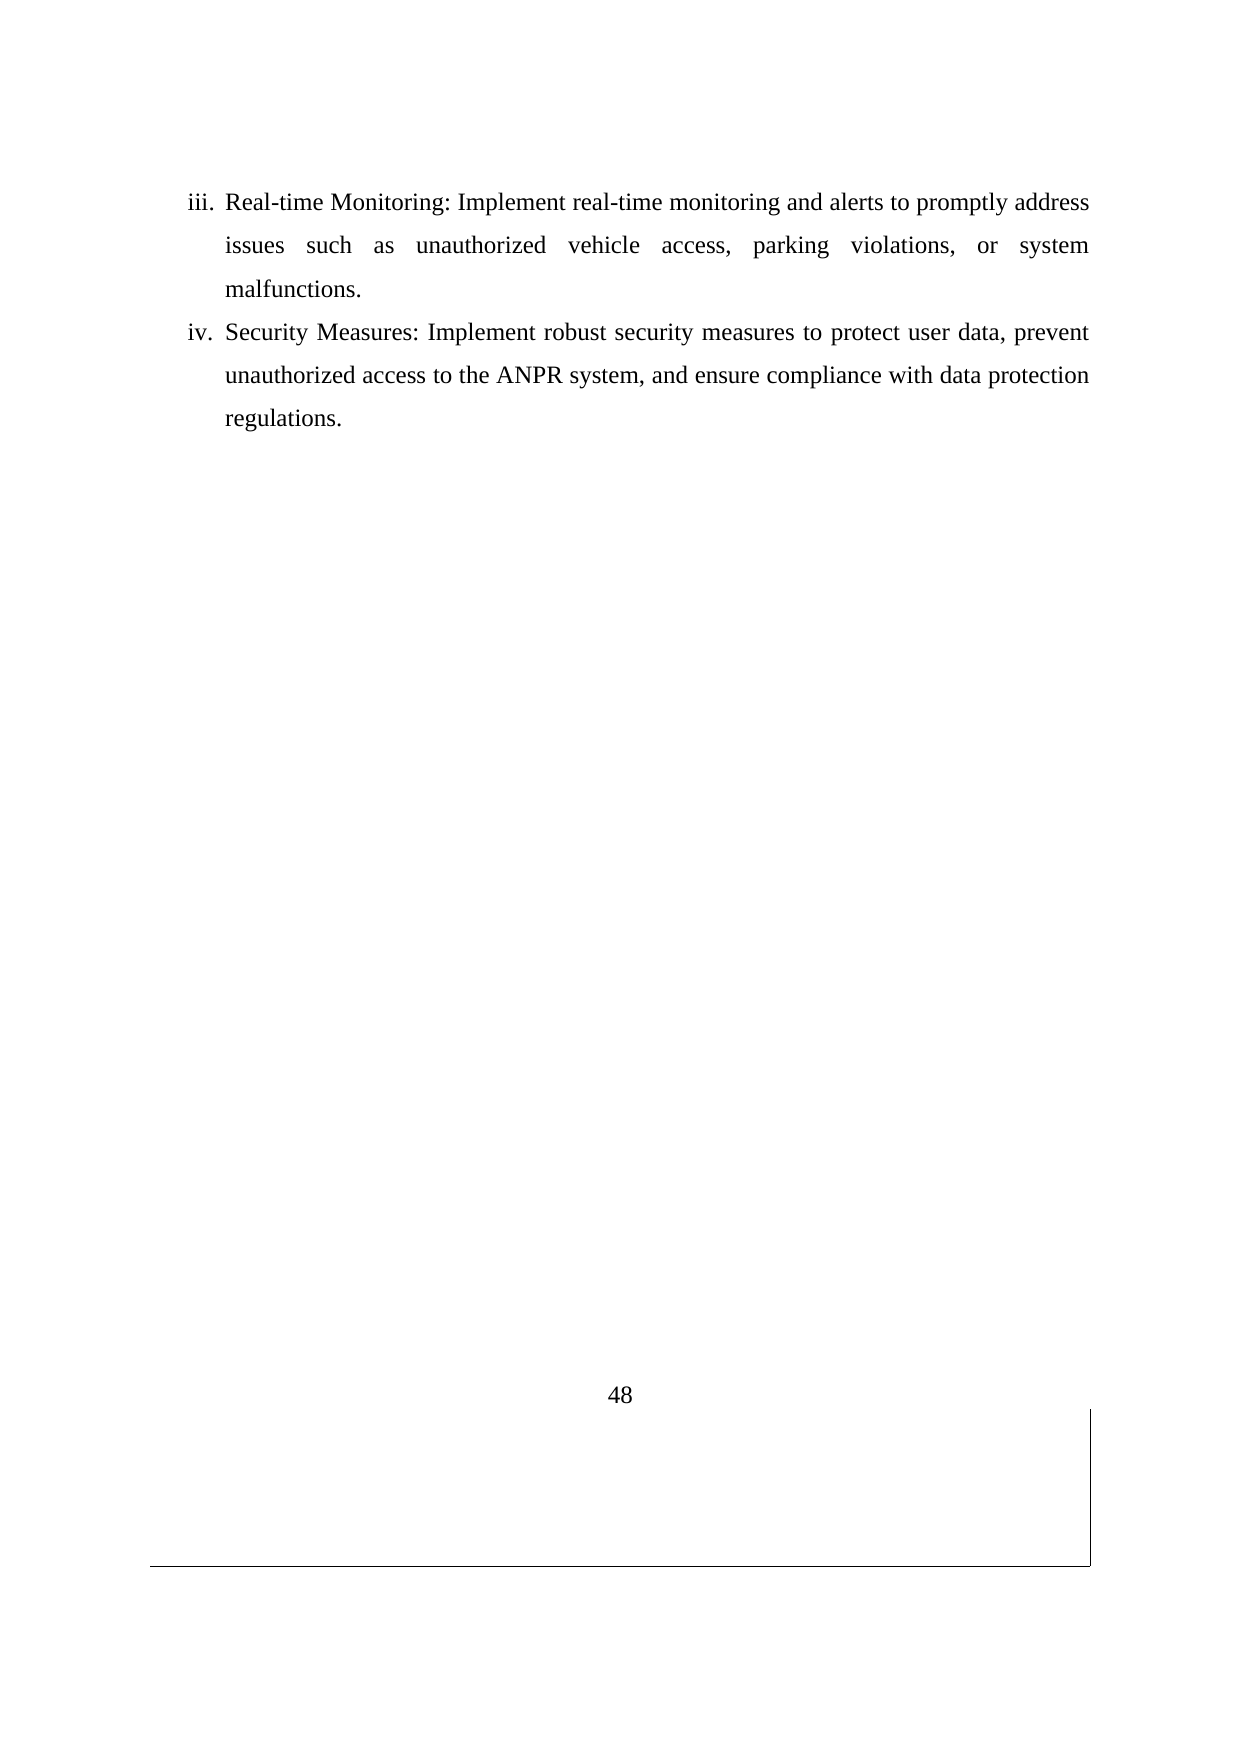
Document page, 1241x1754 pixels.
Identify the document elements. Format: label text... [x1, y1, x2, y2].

list Real-time Monitoring: Implement real-time monitoring and alerts to promptly address issues such as unauthorized vehicle access, parking violations, or system malfunctions. [187, 187, 1090, 302]
list Security Measures: Implement robust security measures to protect user data, prevent unauthorized access to the ANPR system, and ensure compliance with data protection regulations. [187, 317, 1090, 432]
